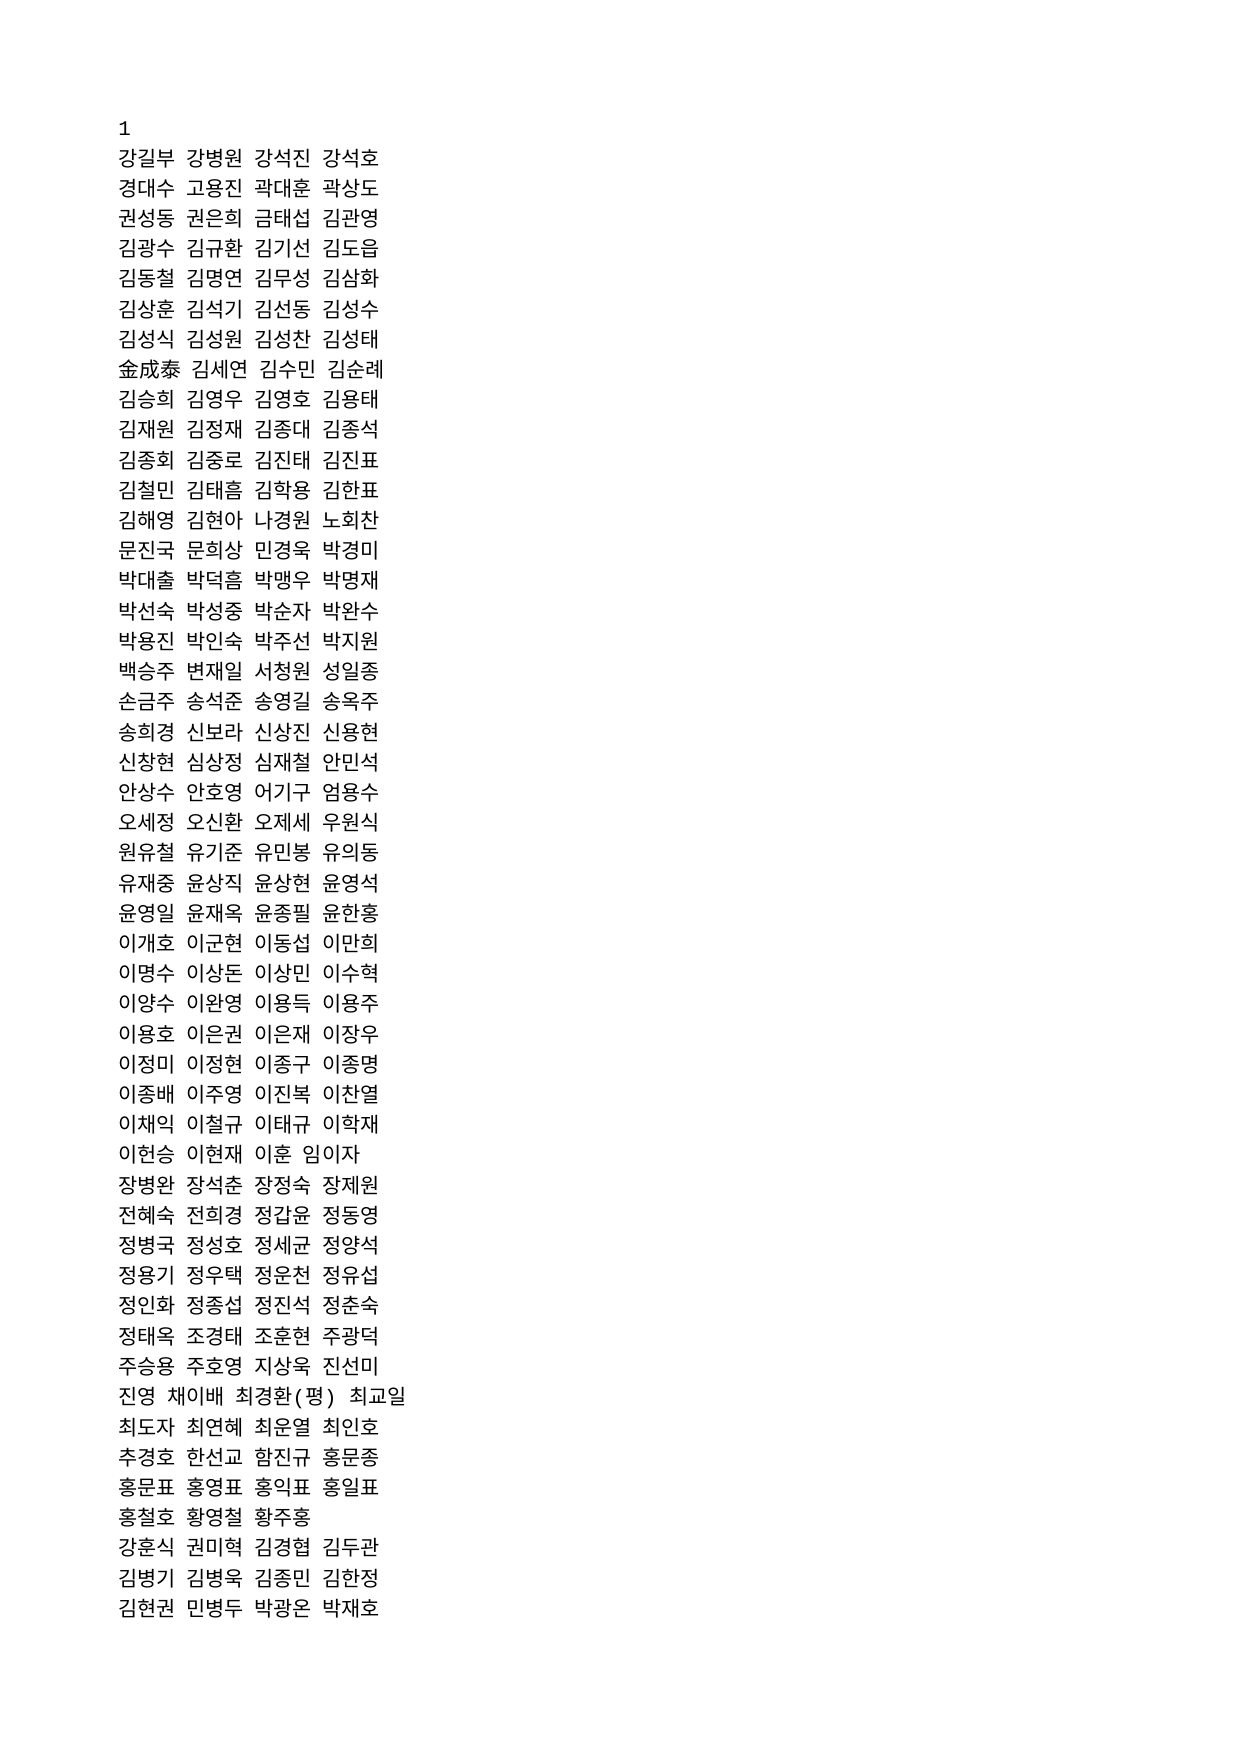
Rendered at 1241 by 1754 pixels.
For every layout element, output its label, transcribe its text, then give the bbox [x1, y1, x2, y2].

text 이종배 이주영 이진복 이찬열 [118, 1078, 1122, 1108]
text 김병기 김병욱 김종민 김한정 [118, 1562, 1122, 1592]
text 강훈식 권미혁 김경협 김두관 [118, 1532, 1122, 1562]
text 백승주 변재일 서청원 성일종 [118, 655, 1122, 686]
text 권성동 권은희 금태섭 김관영 [118, 202, 1122, 232]
text 장병완 장석춘 장정숙 장제원 [118, 1169, 1122, 1199]
text 김재원 김정재 김종대 김종석 [118, 414, 1122, 444]
text 정인화 정종섭 정진석 정춘숙 [118, 1290, 1122, 1320]
text 이채익 이철규 이태규 이학재 [118, 1108, 1122, 1139]
text 오세정 오신환 오제세 우원식 [118, 806, 1122, 837]
text 진영 채이배 최경환(평) 최교일 [118, 1380, 1122, 1411]
text 이용호 이은권 이은재 이장우 [118, 1018, 1122, 1048]
text 1 [118, 118, 1122, 142]
text 김종회 김중로 김진태 김진표 [118, 444, 1122, 474]
text 추경호 한선교 함진규 홍문종 [118, 1441, 1122, 1471]
text 박대출 박덕흠 박맹우 박명재 [118, 565, 1122, 595]
text 안상수 안호영 어기구 엄용수 [118, 776, 1122, 806]
text 정병국 정성호 정세균 정양석 [118, 1229, 1122, 1259]
text 송희경 신보라 신상진 신용현 [118, 716, 1122, 746]
text 원유철 유기준 유민봉 유의동 [118, 837, 1122, 867]
text 최도자 최연혜 최운열 최인호 [118, 1411, 1122, 1441]
text 경대수 고용진 곽대훈 곽상도 [118, 172, 1122, 202]
text 김동철 김명연 김무성 김삼화 [118, 263, 1122, 293]
text 김철민 김태흠 김학용 김한표 [118, 474, 1122, 504]
text 주승용 주호영 지상욱 진선미 [118, 1350, 1122, 1380]
text 김현권 민병두 박광온 박재호 [118, 1592, 1122, 1622]
text 문진국 문희상 민경욱 박경미 [118, 534, 1122, 565]
text 이정미 이정현 이종구 이종명 [118, 1048, 1122, 1078]
text 이개호 이군현 이동섭 이만희 [118, 927, 1122, 957]
text 박선숙 박성중 박순자 박완수 [118, 595, 1122, 625]
text 김성식 김성원 김성찬 김성태 [118, 323, 1122, 353]
text 정태옥 조경태 조훈현 주광덕 [118, 1320, 1122, 1350]
text 홍문표 홍영표 홍익표 홍일표 [118, 1471, 1122, 1501]
text 이양수 이완영 이용득 이용주 [118, 988, 1122, 1018]
text 정용기 정우택 정운천 정유섭 [118, 1259, 1122, 1290]
text 홍철호 황영철 황주홍 [118, 1501, 1122, 1532]
text 박용진 박인숙 박주선 박지원 [118, 625, 1122, 655]
text 김승희 김영우 김영호 김용태 [118, 383, 1122, 414]
text 김광수 김규환 김기선 김도읍 [118, 232, 1122, 263]
text 윤영일 윤재옥 윤종필 윤한홍 [118, 897, 1122, 927]
text 신창현 심상정 심재철 안민석 [118, 746, 1122, 776]
text 이헌승 이현재 이훈 임이자 [118, 1139, 1122, 1169]
text 유재중 윤상직 윤상현 윤영석 [118, 867, 1122, 897]
text 김상훈 김석기 김선동 김성수 [118, 293, 1122, 323]
text 이명수 이상돈 이상민 이수혁 [118, 957, 1122, 988]
text 강길부 강병원 강석진 강석호 [118, 142, 1122, 172]
text 김해영 김현아 나경원 노회찬 [118, 504, 1122, 534]
text 전혜숙 전희경 정갑윤 정동영 [118, 1199, 1122, 1229]
text 金成泰 김세연 김수민 김순례 [118, 353, 1122, 383]
text 손금주 송석준 송영길 송옥주 [118, 686, 1122, 716]
